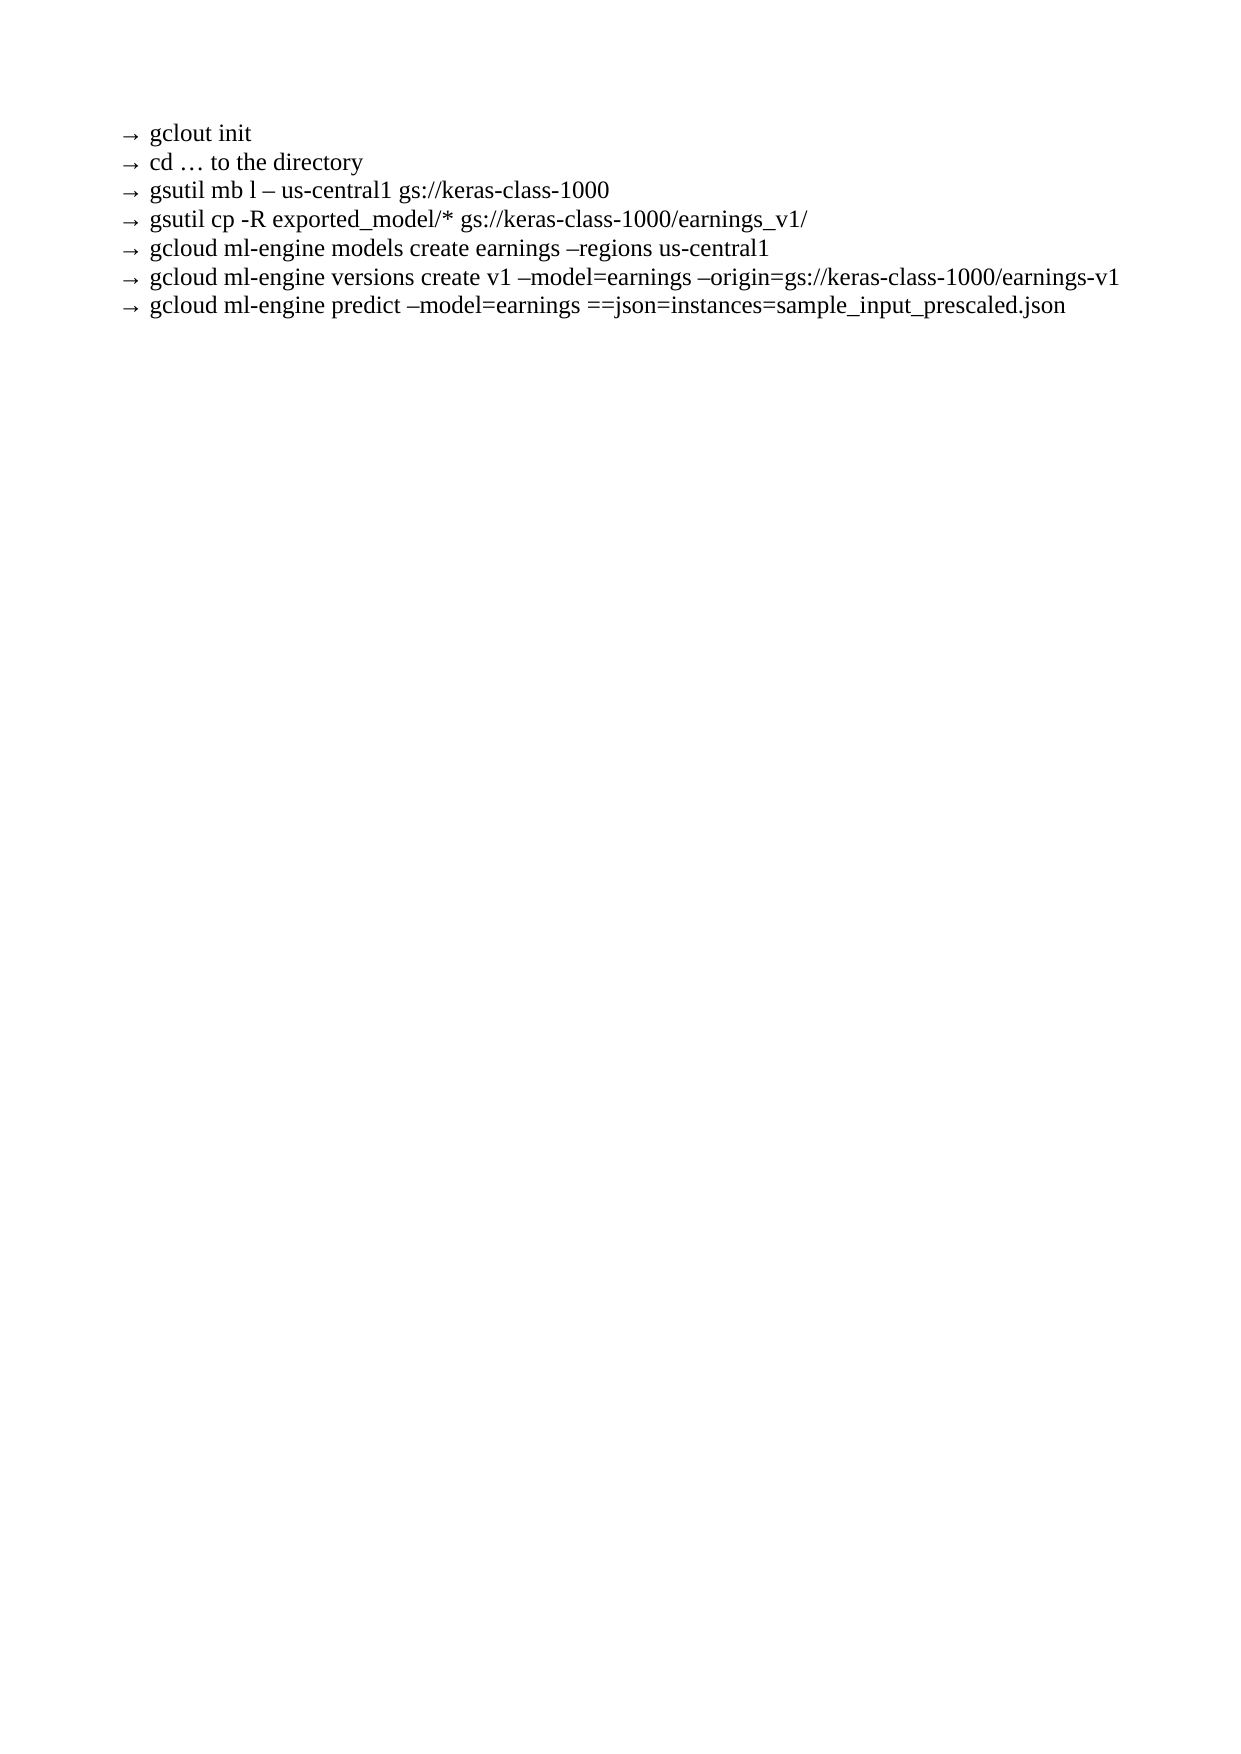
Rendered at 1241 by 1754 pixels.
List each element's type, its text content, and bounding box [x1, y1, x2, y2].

text → gcloud ml-engine predict –model=earnings ==json=instances=sample_input_prescaled.json [118, 291, 1122, 319]
text → gcloud ml-engine versions create v1 –model=earnings –origin=gs://keras-class-1000/earnings-v1 [118, 262, 1122, 291]
text → gclout init [118, 118, 1122, 147]
text → cd … to the directory [118, 147, 1122, 176]
text → gcloud ml-engine models create earnings –regions us-central1 [118, 233, 1122, 262]
text → gsutil cp -R exported_model/* gs://keras-class-1000/earnings_v1/ [118, 204, 1122, 233]
text → gsutil mb l – us-central1 gs://keras-class-1000 [118, 176, 1122, 204]
